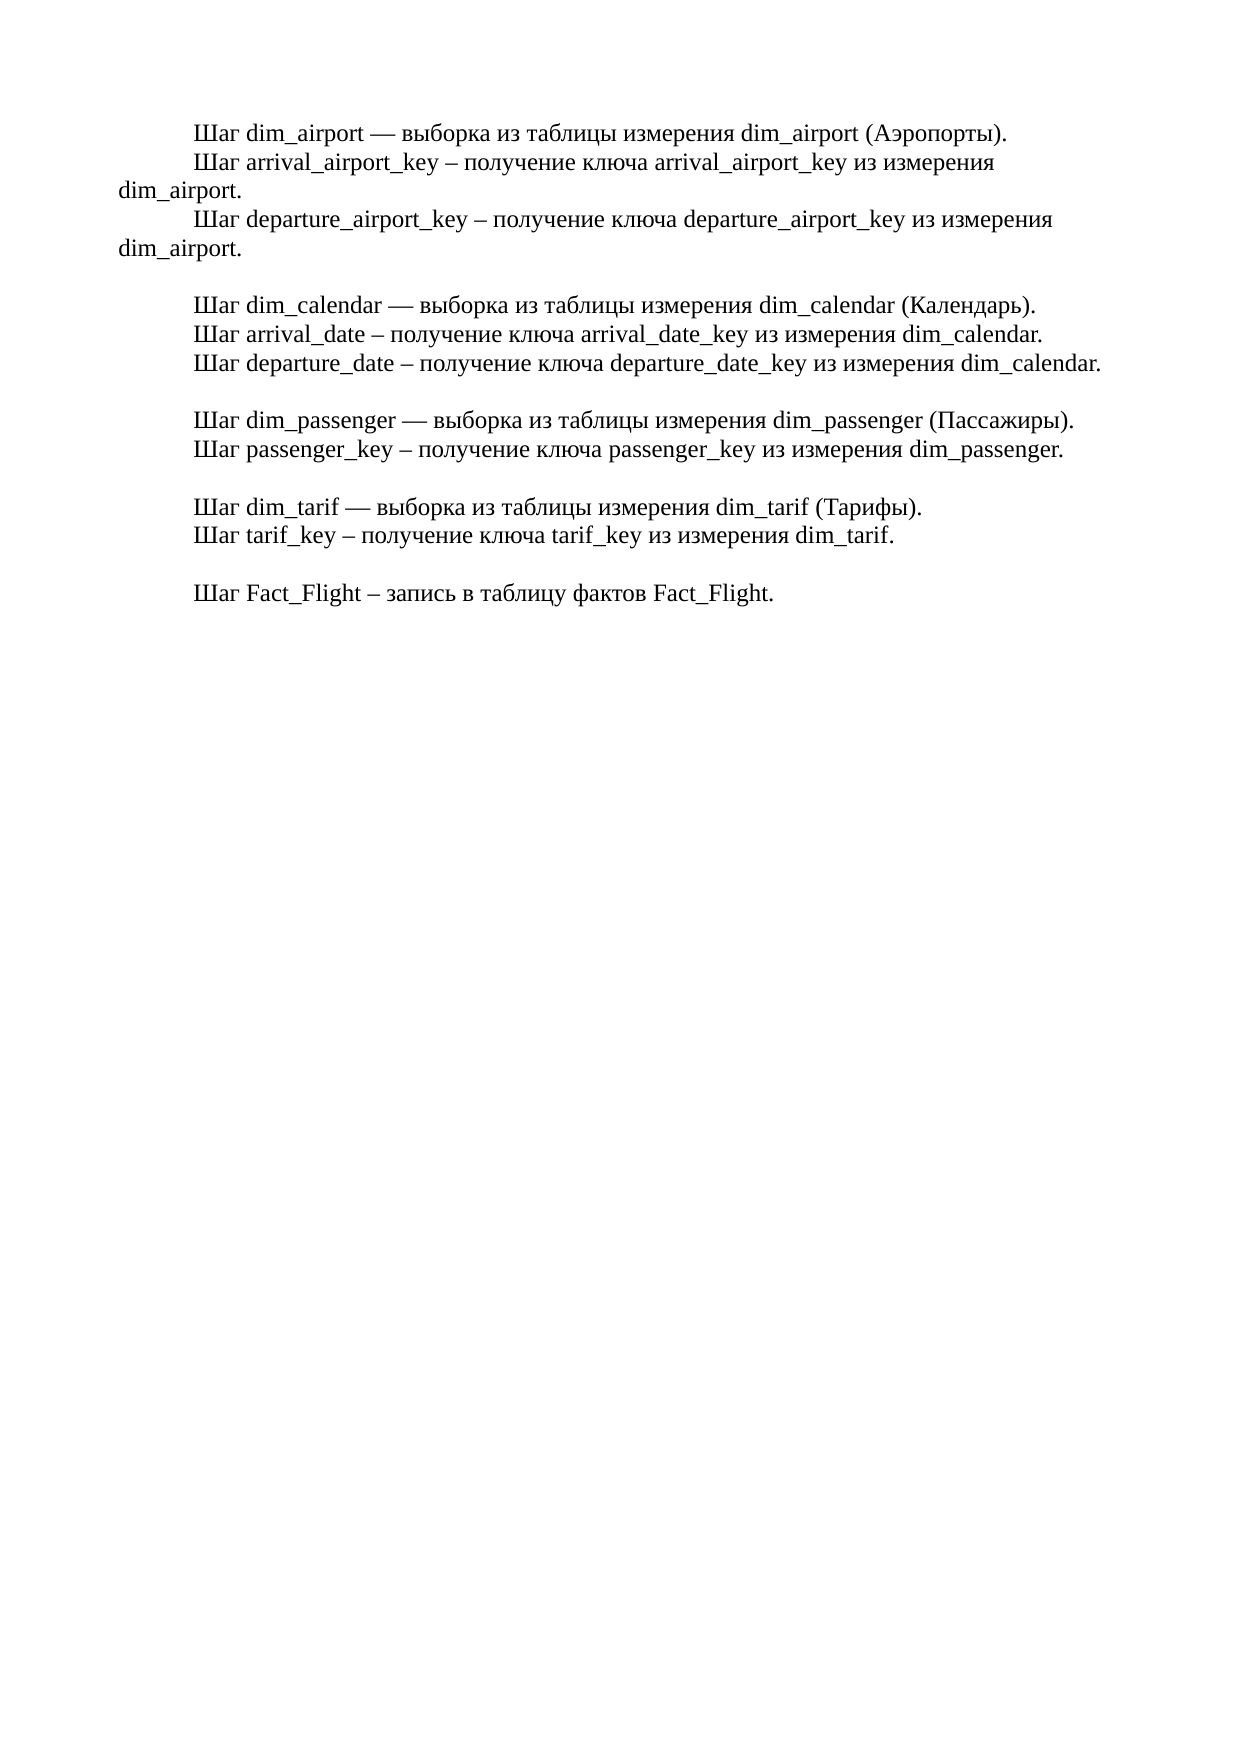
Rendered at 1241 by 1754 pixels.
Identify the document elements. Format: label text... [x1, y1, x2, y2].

text Шаг dim_airport — выборка из таблицы измерения dim_airport (Аэропорты). [118, 118, 1122, 147]
text Шаг departure_airport_key – получение ключа departure_airport_key из измерения dim_airport. [118, 204, 1122, 262]
text Шаг Fact_Flight – запись в таблицу фактов Fact_Flight. [118, 578, 1122, 607]
text Шаг arrival_airport_key – получение ключа arrival_airport_key из измерения dim_airport. [118, 147, 1122, 204]
text Шаг departure_date – получение ключа departure_date_key из измерения dim_calendar. [118, 348, 1122, 377]
text Шаг arrival_date – получение ключа arrival_date_key из измерения dim_calendar. [118, 319, 1122, 348]
text Шаг tarif_key – получение ключа tarif_key из измерения dim_tarif. [118, 521, 1122, 549]
text Шаг passenger_key – получение ключа passenger_key из измерения dim_passenger. [118, 434, 1122, 463]
text Шаг dim_calendar — выборка из таблицы измерения dim_calendar (Календарь). [118, 291, 1122, 319]
text Шаг dim_tarif — выборка из таблицы измерения dim_tarif (Тарифы). [118, 492, 1122, 521]
text Шаг dim_passenger — выборка из таблицы измерения dim_passenger (Пассажиры). [118, 406, 1122, 434]
